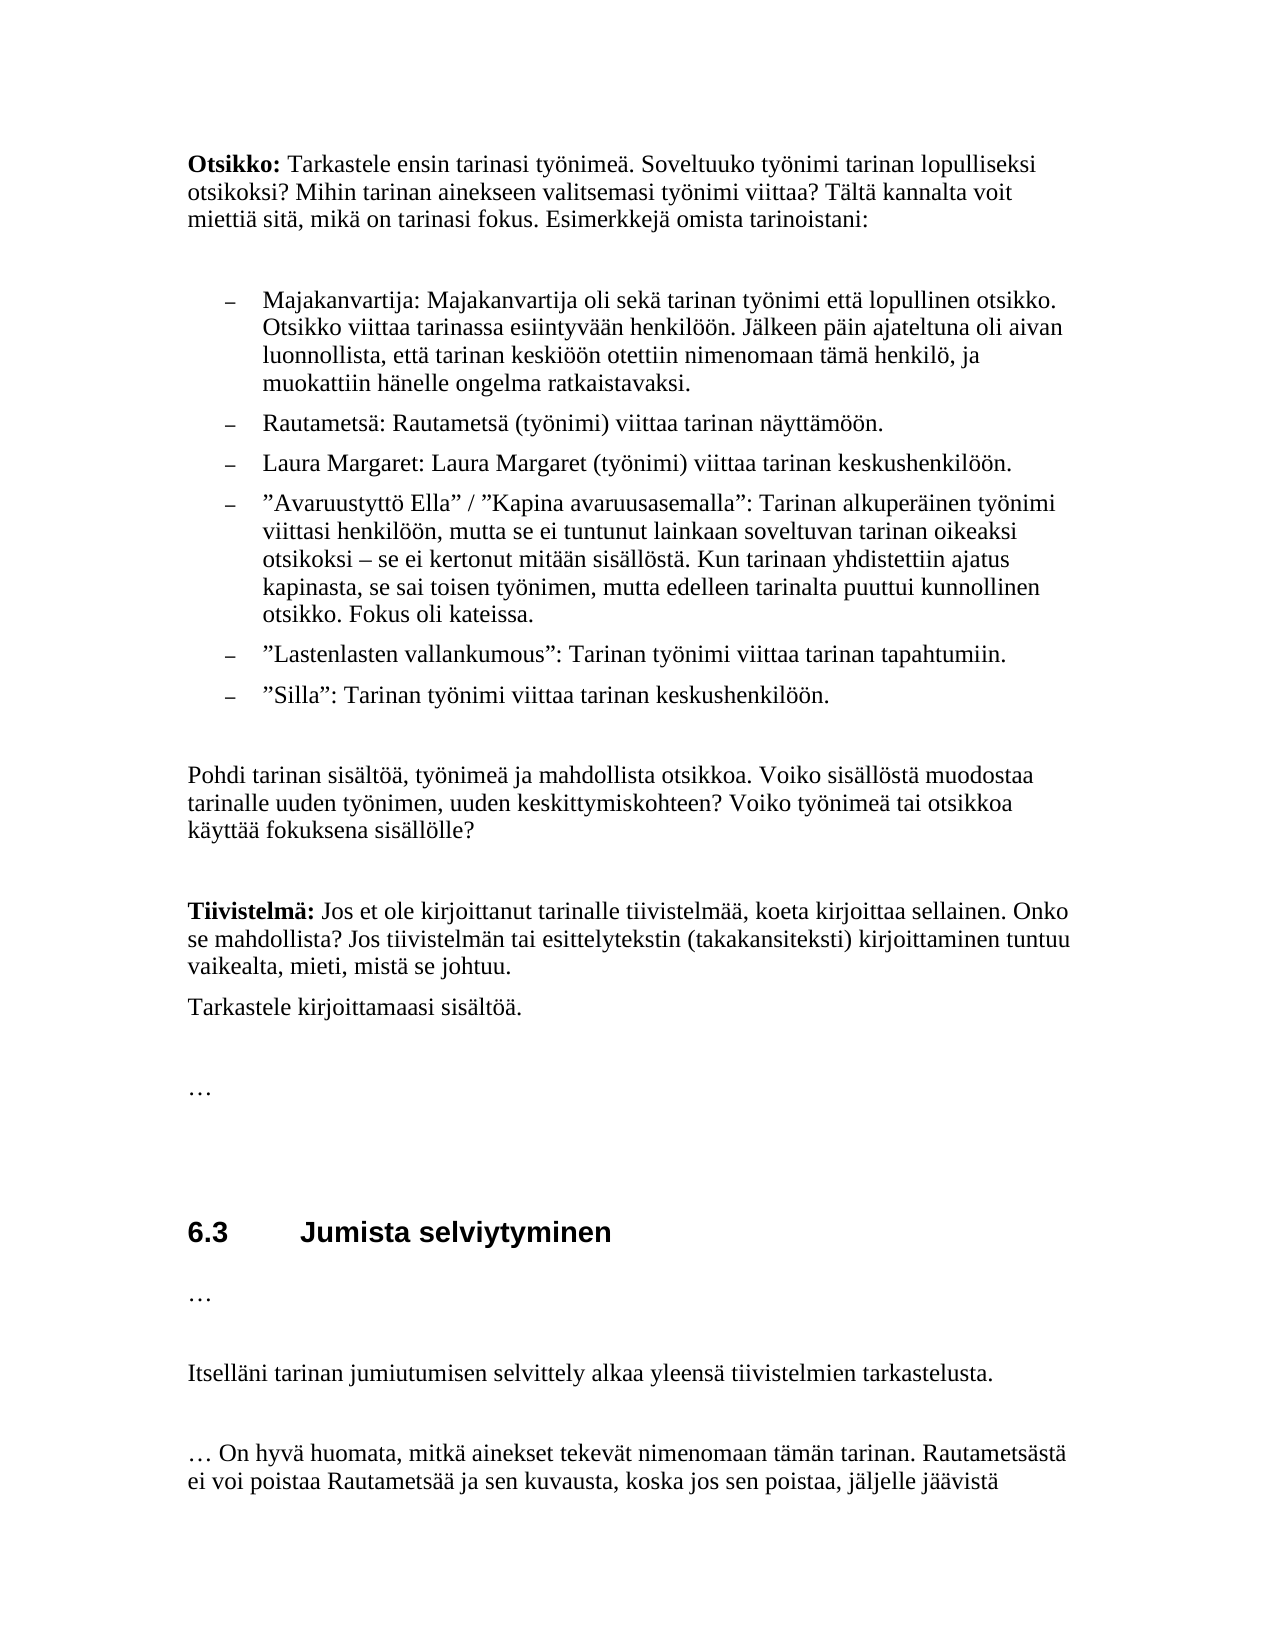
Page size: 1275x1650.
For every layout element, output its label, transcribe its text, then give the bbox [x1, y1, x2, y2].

text Otsikko: Tarkastele ensin tarinasi työnimeä. Soveltuuko työnimi tarinan lopulliseksi otsikoksi? Mihin tarinan ainekseen valitsemasi työnimi viittaa? Tältä kannalta voit miettiä sitä, mikä on tarinasi fokus. Esimerkkejä omista tarinoistani: [187, 150, 1087, 233]
text Tiivistelmä: Jos et ole kirjoittanut tarinalle tiivistelmää, koeta kirjoittaa sellainen. Onko se mahdollista? Jos tiivistelmän tai esittelytekstin (takakansiteksti) kirjoittaminen tuntuu vaikealta, mieti, mistä se johtuu. [187, 897, 1087, 980]
list ”Silla”: Tarinan työnimi viittaa tarinan keskushenkilöön. [225, 681, 1087, 708]
text … [187, 1073, 1087, 1101]
text … On hyvä huomata, mitkä ainekset tekevät nimenomaan tämän tarinan. Rautametsästä ei voi poistaa Rautametsää ja sen kuvausta, koska jos sen poistaa, jäljelle jäävistä [187, 1439, 1087, 1495]
list ”Avaruustyttö Ella” / ”Kapina avaruusasemalla”: Tarinan alkuperäinen työnimi viittasi henkilöön, mutta se ei tuntunut lainkaan soveltuvan tarinan oikeaksi otsikoksi – se ei kertonut mitään sisällöstä. Kun tarinaan yhdistettiin ajatus kapinasta, se sai toisen työnimen, mutta edelleen tarinalta puuttui kunnollinen otsikko. Fokus oli kateissa. [225, 489, 1087, 628]
list Majakanvartija: Majakanvartija oli sekä tarinan työnimi että lopullinen otsikko. Otsikko viittaa tarinassa esiintyvään henkilöön. Jälkeen päin ajateltuna oli aivan luonnollista, että tarinan keskiöön otettiin nimenomaan tämä henkilö, ja muokattiin hänelle ongelma ratkaistavaksi. [225, 286, 1087, 397]
text Tarkastele kirjoittamaasi sisältöä. [187, 993, 1087, 1020]
list Laura Margaret: Laura Margaret (työnimi) viittaa tarinan keskushenkilöön. [225, 449, 1087, 477]
text Pohdi tarinan sisältöä, työnimeä ja mahdollista otsikkoa. Voiko sisällöstä muodostaa tarinalle uuden työnimen, uuden keskittymiskohteen? Voiko työnimeä tai otsikkoa käyttää fokuksena sisällölle? [187, 761, 1087, 844]
subtitle Jumista selviytyminen [187, 1216, 1087, 1249]
list ”Lastenlasten vallankumous”: Tarinan työnimi viittaa tarinan tapahtumiin. [225, 641, 1087, 668]
list Rautametsä: Rautametsä (työnimi) viittaa tarinan näyttämöön. [225, 409, 1087, 437]
text … [187, 1279, 1087, 1306]
text Itselläni tarinan jumiutumisen selvittely alkaa yleensä tiivistelmien tarkastelusta. [187, 1359, 1087, 1387]
